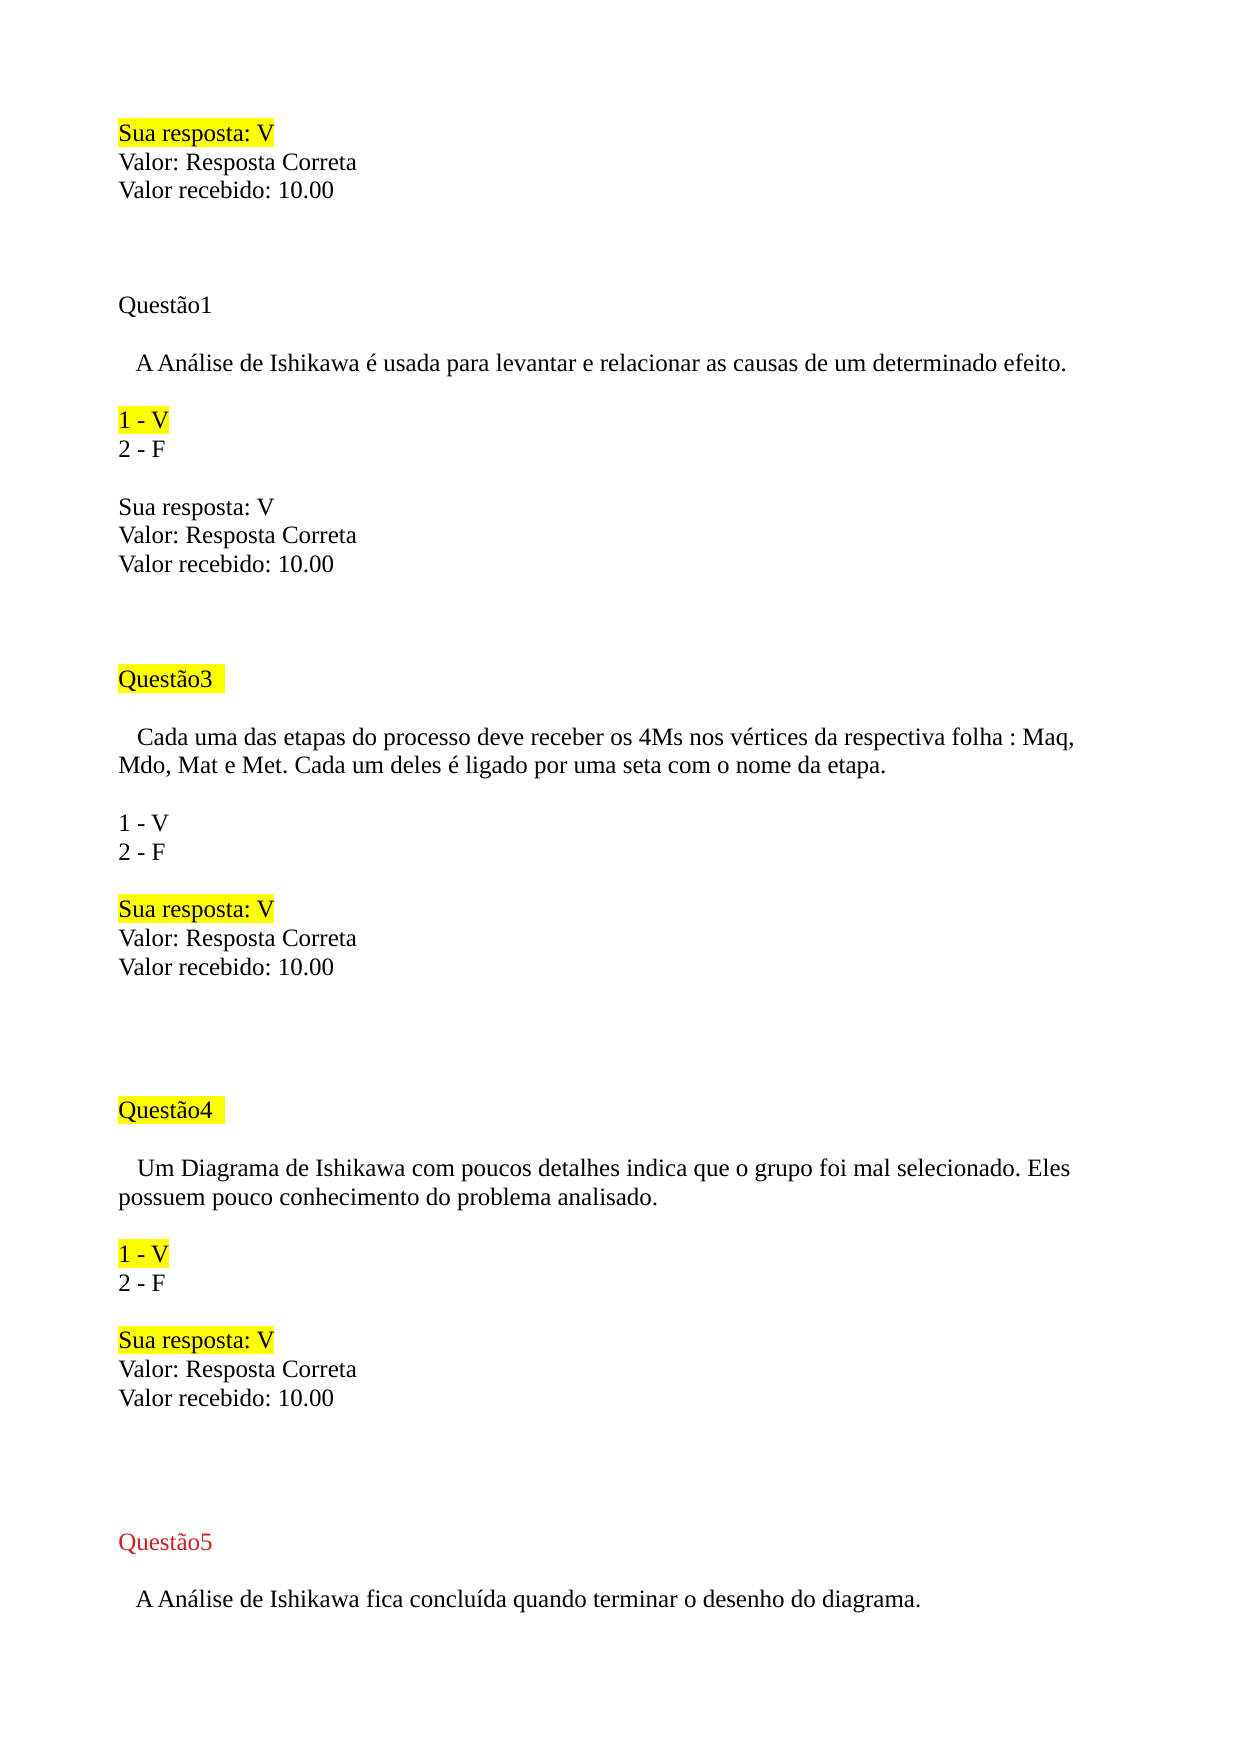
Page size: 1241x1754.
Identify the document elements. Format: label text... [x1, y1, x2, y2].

text Valor recebido: 10.00 [118, 549, 1122, 578]
text Um Diagrama de Ishikawa com poucos detalhes indica que o grupo foi mal selecionado. Eles possuem pouco conhecimento do problema analisado. [118, 1153, 1122, 1211]
text Questão4 [118, 1096, 1122, 1124]
text Sua resposta: V [118, 492, 1122, 521]
text Sua resposta: V [118, 1326, 1122, 1354]
text A Análise de Ishikawa é usada para levantar e relacionar as causas de um determinado efeito. [118, 348, 1122, 377]
text 2 - F [118, 1268, 1122, 1297]
text Valor: Resposta Correta [118, 147, 1122, 176]
text Valor recebido: 10.00 [118, 1383, 1122, 1412]
text 1 - V [118, 808, 1122, 837]
text 2 - F [118, 434, 1122, 463]
text Sua resposta: V [118, 894, 1122, 923]
text Questão3 [118, 664, 1122, 693]
text A Análise de Ishikawa fica concluída quando terminar o desenho do diagrama. [118, 1584, 1122, 1613]
text 1 - V [118, 1239, 1122, 1268]
text Questão5 [118, 1527, 1122, 1556]
text Valor: Resposta Correta [118, 521, 1122, 549]
text Sua resposta: V [118, 118, 1122, 147]
text Questão1 [118, 291, 1122, 319]
text Cada uma das etapas do processo deve receber os 4Ms nos vértices da respectiva folha : Maq, Mdo, Mat e Met. Cada um deles é ligado por uma seta com o nome da etapa. [118, 722, 1122, 779]
text Valor recebido: 10.00 [118, 952, 1122, 981]
text 1 - V [118, 406, 1122, 434]
text Valor: Resposta Correta [118, 1354, 1122, 1383]
text 2 - F [118, 837, 1122, 866]
text Valor recebido: 10.00 [118, 176, 1122, 204]
text Valor: Resposta Correta [118, 923, 1122, 952]
